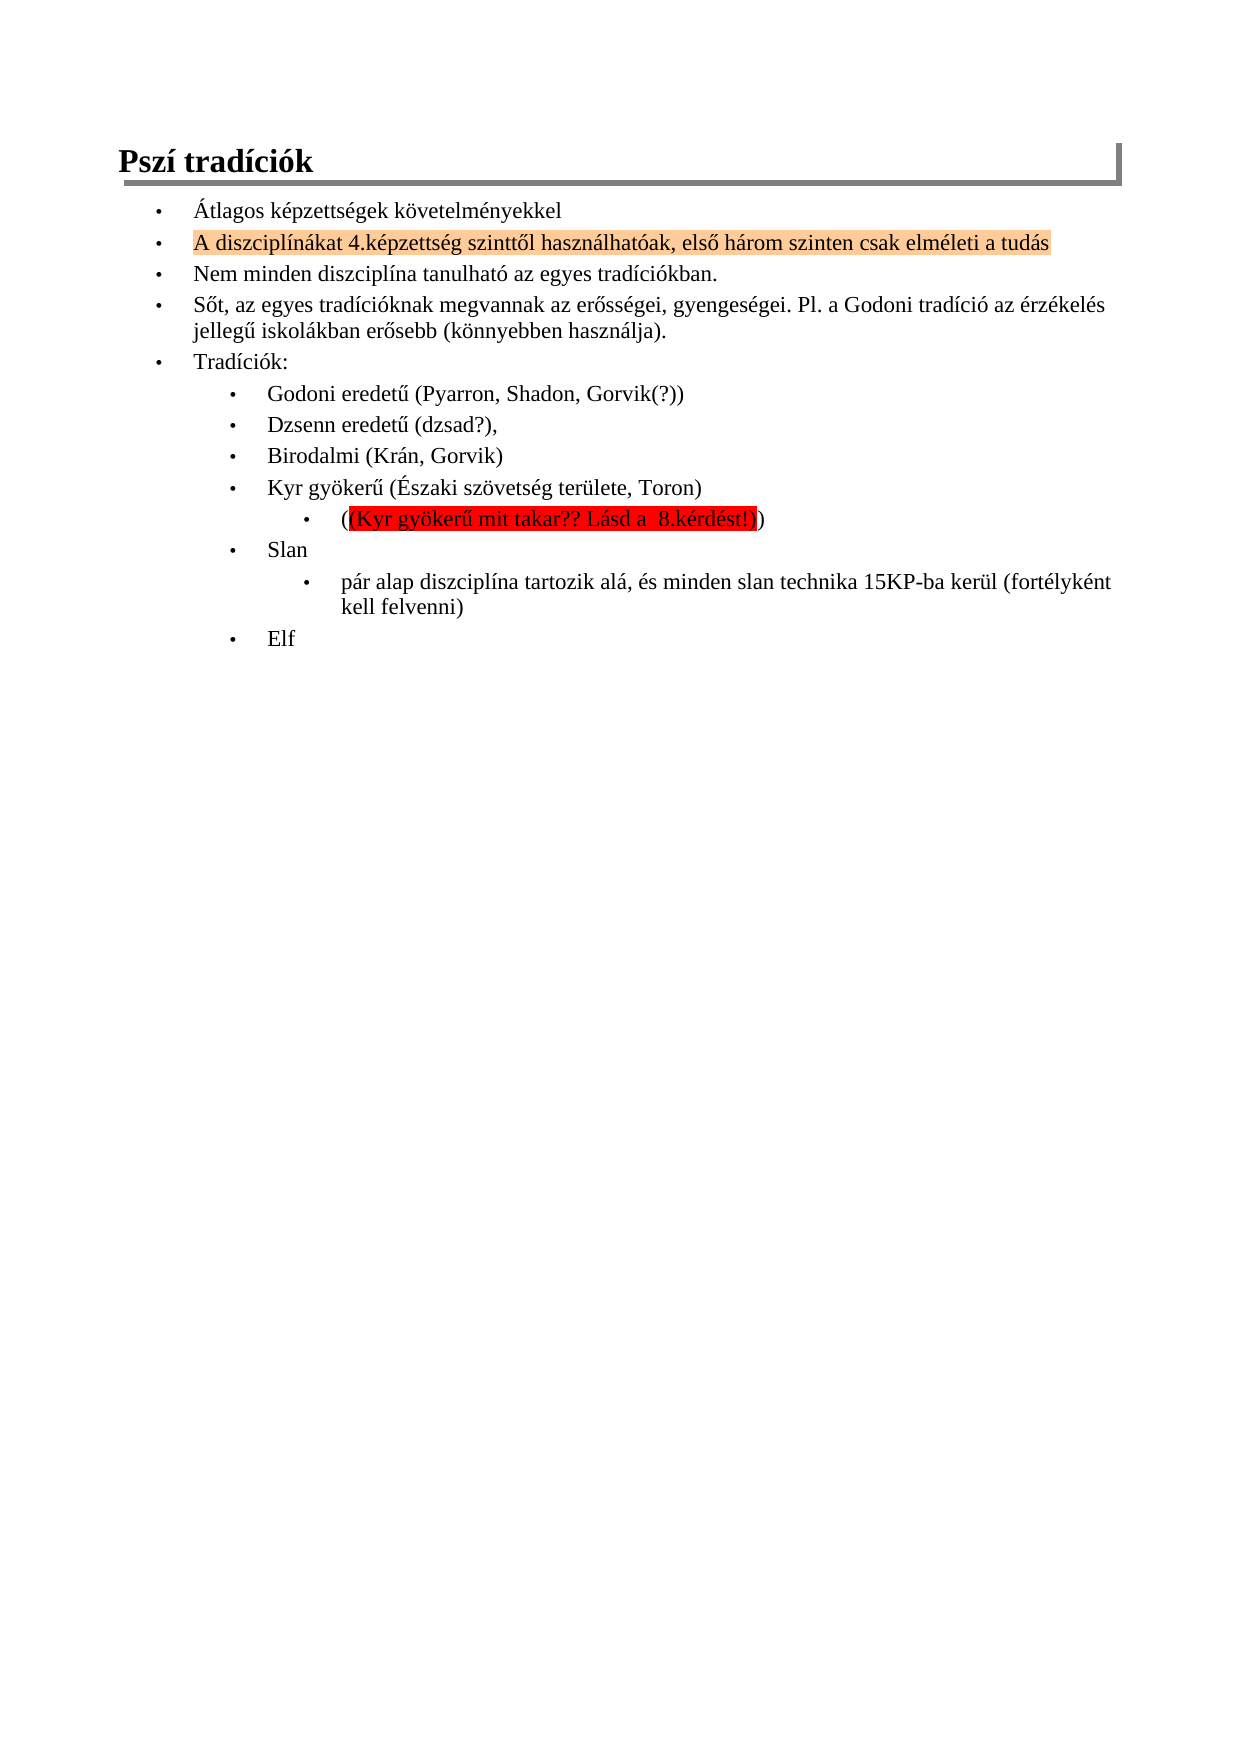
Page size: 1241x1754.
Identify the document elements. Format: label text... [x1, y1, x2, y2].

list Dzsenn eredetű (dzsad?), [229, 412, 1122, 437]
list Slan [229, 537, 1122, 563]
list ((Kyr gyökerű mit takar?? Lásd a 8.kérdést!)) [303, 506, 1122, 531]
list Godoni eredetű (Pyarron, Shadon, Gorvik(?)) [229, 381, 1122, 406]
list Sőt, az egyes tradícióknak megvannak az erősségei, gyengeségei. Pl. a Godoni tradíció az érzékelés jellegű iskolákban erősebb (könnyebben használja). [156, 292, 1122, 343]
list Elf [229, 626, 1122, 651]
list Tradíciók: [156, 349, 1122, 375]
subtitle Pszí tradíciók [118, 143, 1116, 180]
list pár alap diszciplína tartozik alá, és minden slan technika 15KP-ba kerül (fortélyként kell felvenni) [303, 569, 1122, 619]
list Átlagos képzettségek követelményekkel [156, 198, 1122, 224]
list Birodalmi (Krán, Gorvik) [229, 443, 1122, 469]
list Kyr gyökerű (Északi szövetség területe, Toron) [229, 475, 1122, 500]
list A diszciplínákat 4.képzettség szinttől használhatóak, első három szinten csak elméleti a tudás [156, 230, 1122, 255]
list Nem minden diszciplína tanulható az egyes tradíciókban. [156, 261, 1122, 287]
